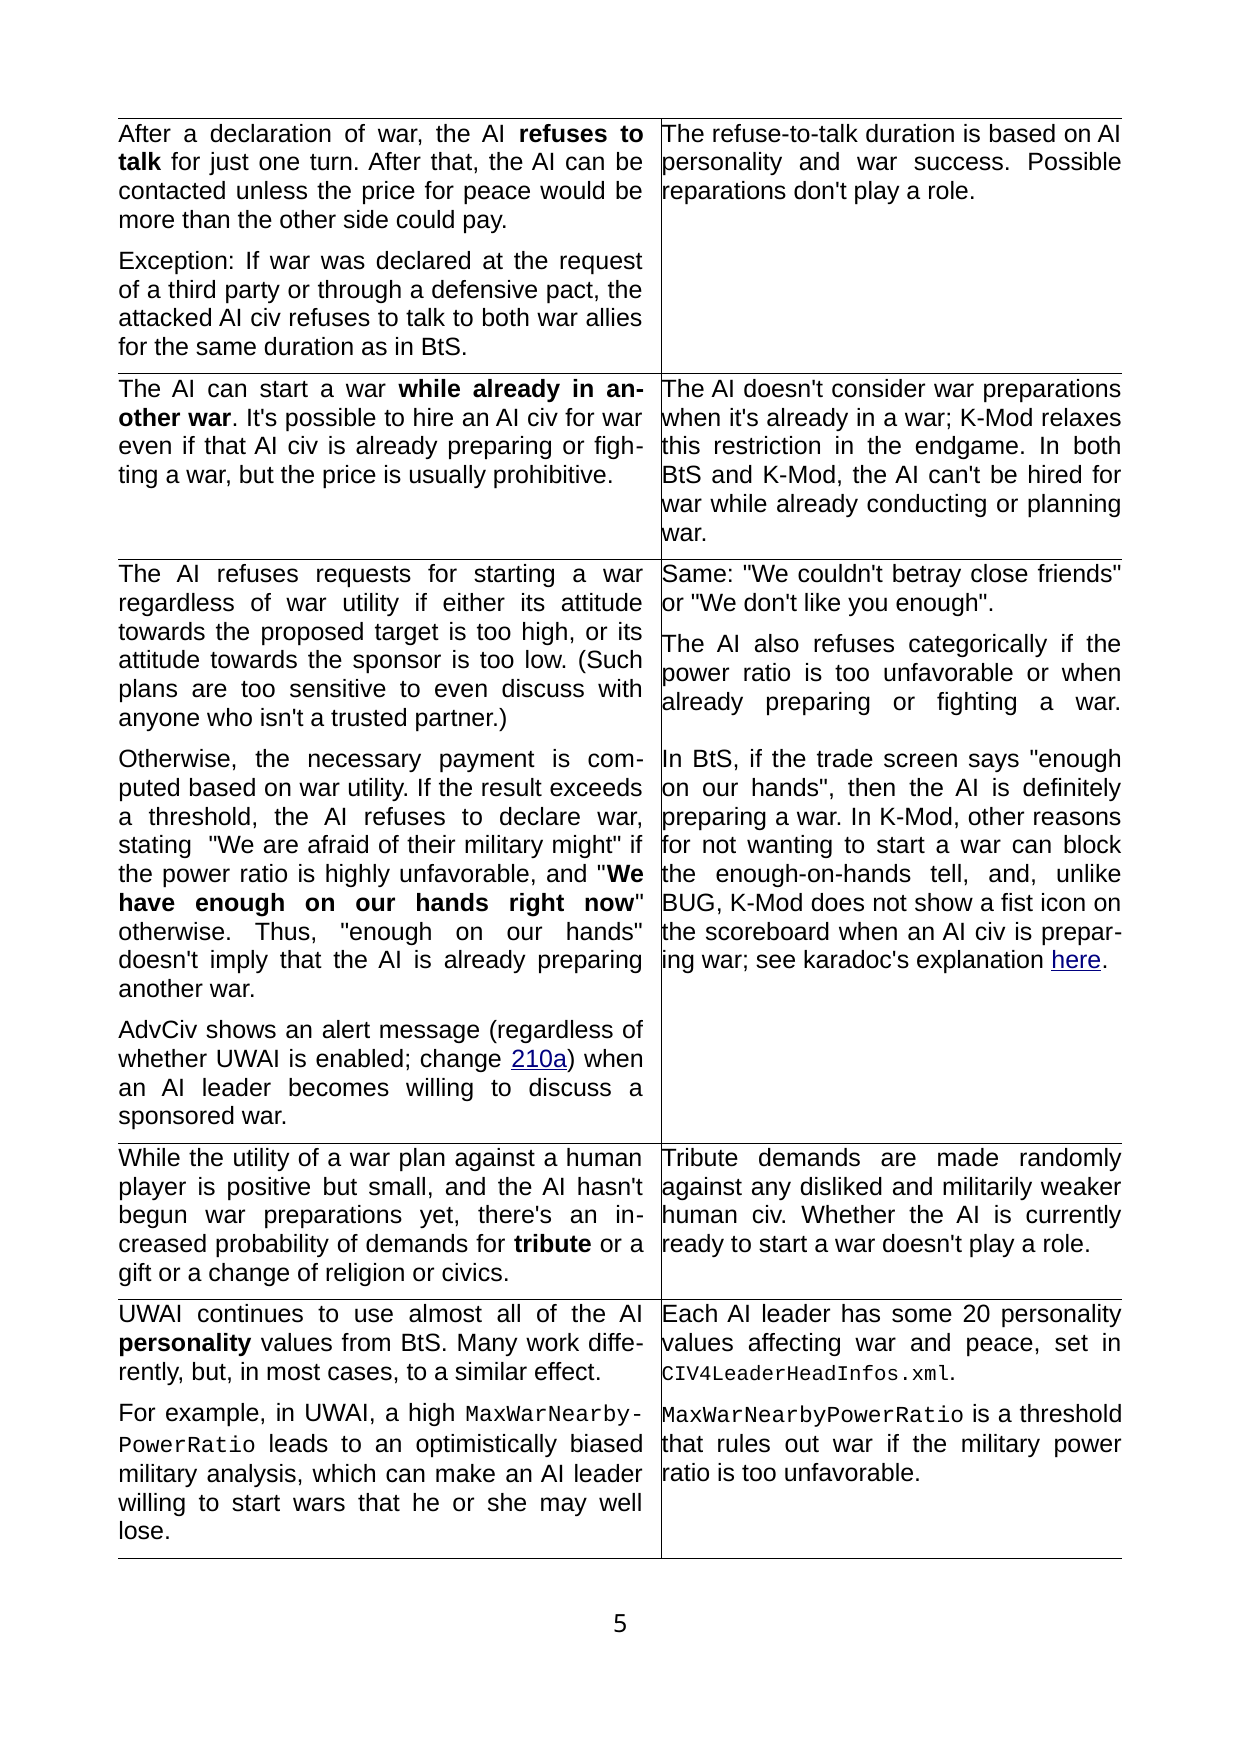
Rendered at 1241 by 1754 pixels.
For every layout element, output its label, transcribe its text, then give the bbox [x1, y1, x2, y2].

table_cell The refuse-to-talk duration is based on AI personality and war success. Possible reparations don't play a role. [662, 119, 1122, 373]
table_cell The AI doesn't consider war preparations when it's already in a war; K-Mod relaxes this restriction in the endgame. In both BtS and K-Mod, the AI can't be hired for war while already conducting or planning war. [662, 374, 1122, 559]
table_cell Same: "We couldn't betray close friends" or "We don't like you enough". The AI also refuses categorically if the power ratio is too unfavorable or when already preparing or fighting a war. In BtS, if the trade screen says "enough on our hands", then the AI is definitely preparing a war. In K-Mod, other reasons for not wanting to start a war can block the enough-on-hands tell, and, unlike BUG, K-Mod does not show a fist icon on the scoreboard when an AI civ is prepar­ing war; see karadoc's explanation here. [662, 560, 1122, 1142]
table_cell While the utility of a war plan against a human player is positive but small, and the AI hasn't begun war preparations yet, there's an in­creased probability of demands for tribute or a gift or a change of religion or civics. [118, 1144, 661, 1299]
table_cell The AI can start a war while already in an­other war. It's possible to hire an AI civ for war even if that AI civ is already preparing or figh­ting a war, but the price is usually prohibitive. [118, 374, 661, 559]
table_cell The AI refuses requests for starting a war regardless of war utility if either its attitude towards the proposed target is too high, or its attitude towards the sponsor is too low. (Such plans are too sensitive to even discuss with anyone who isn't a trusted partner.) Otherwise, the necessary payment is com­puted based on war utility. If the result exceeds a threshold, the AI refuses to declare war, stating "We are afraid of their military might" if the power ratio is highly unfavorable, and "We have enough on our hands right now" otherwise. Thus, "enough on our hands" doesn't imply that the AI is already preparing another war. AdvCiv shows an alert message (regardless of whether UWAI is enabled; change 210a) when an AI leader becomes willing to discuss a sponsored war. [118, 560, 661, 1142]
table_cell UWAI continues to use almost all of the AI personality values from BtS. Many work diffe­rently, but, in most cases, to a similar effect. For example, in UWAI, a high MaxWarNearby­PowerRatio leads to an optimistically biased military analysis, which can make an AI leader willing to start wars that he or she may well lose. [118, 1300, 661, 1558]
table_cell Tribute demands are made randomly against any disliked and militarily weaker human civ. Whether the AI is currently ready to start a war doesn't play a role. [662, 1144, 1122, 1299]
table_cell Each AI leader has some 20 personality values affecting war and peace, set in CIV4LeaderHeadInfos.xml. MaxWarNearbyPowerRatio is a threshold that rules out war if the military power ratio is too unfavorable. [662, 1300, 1122, 1558]
table_cell After a declaration of war, the AI refuses to talk for just one turn. After that, the AI can be contacted unless the price for peace would be more than the other side could pay. Exception: If war was declared at the request of a third party or through a defensive pact, the attacked AI civ refuses to talk to both war allies for the same duration as in BtS. [118, 119, 661, 373]
